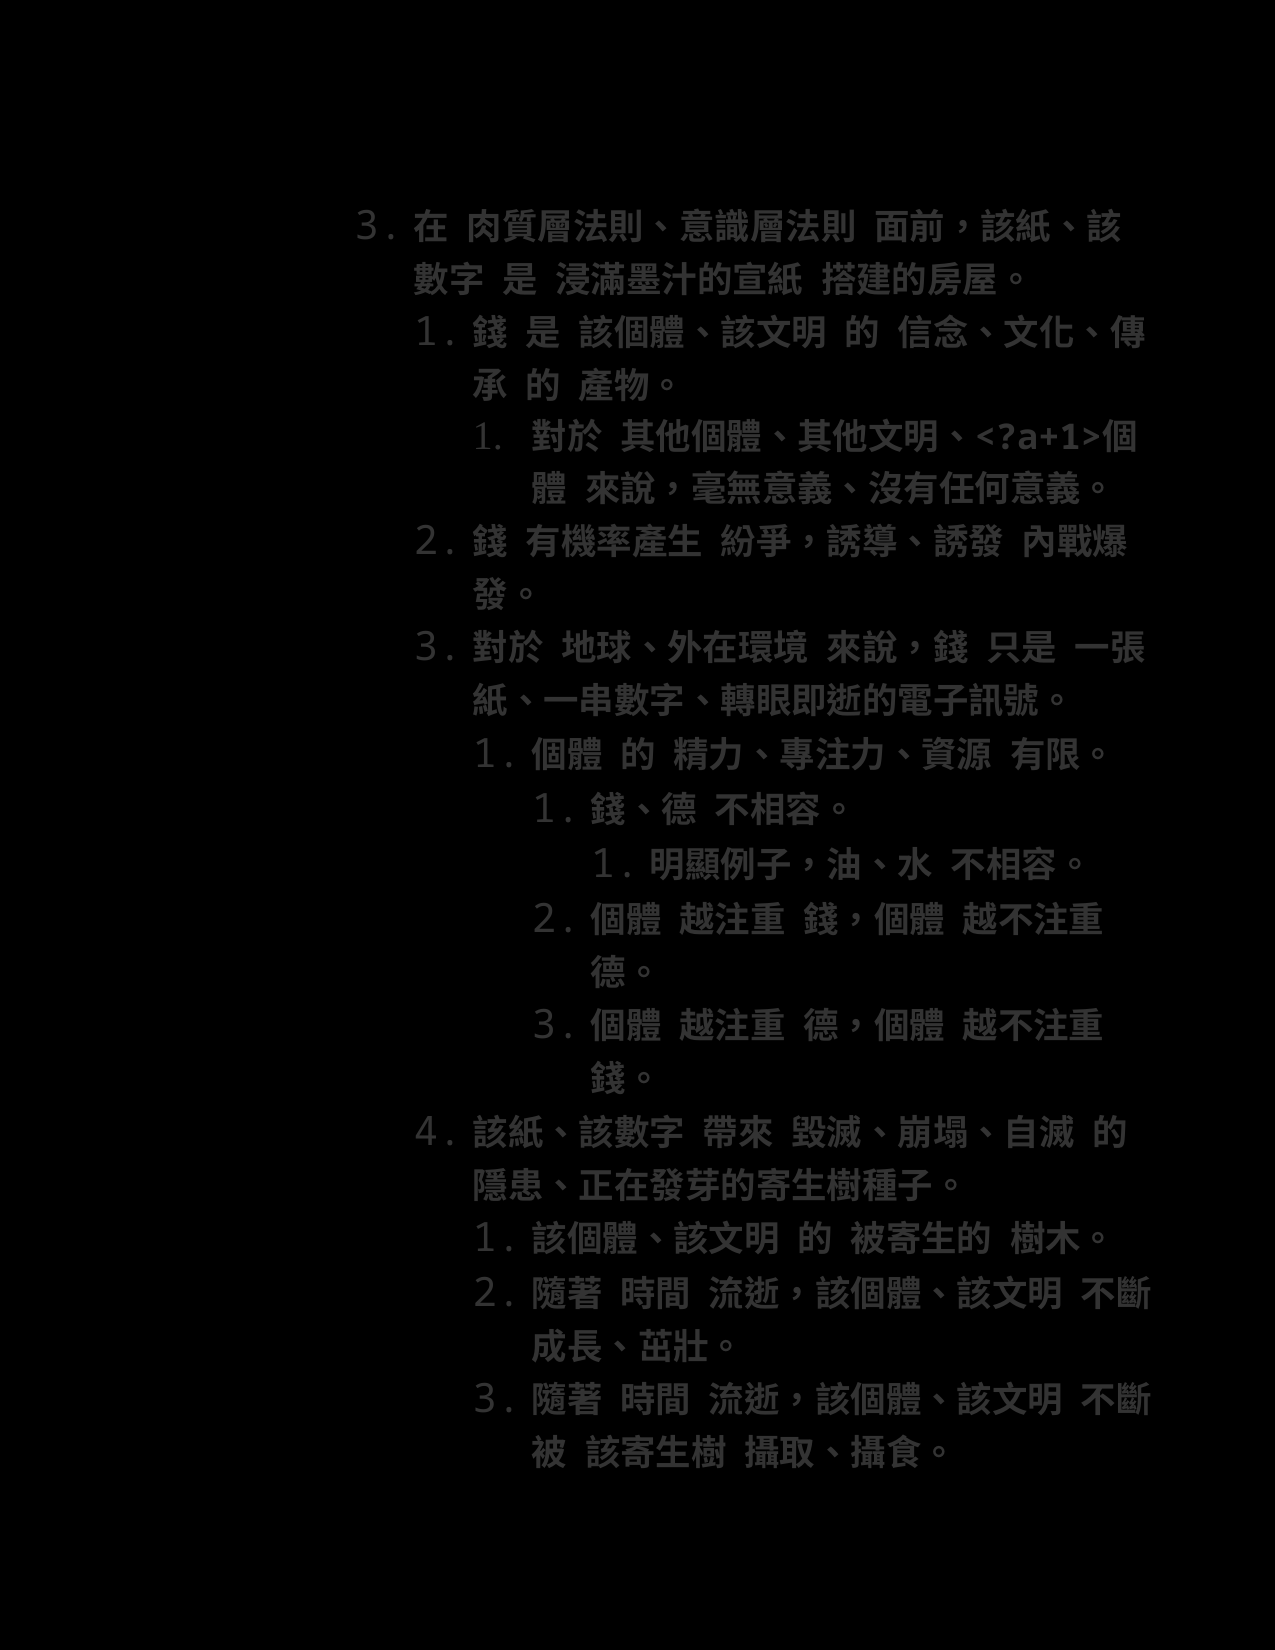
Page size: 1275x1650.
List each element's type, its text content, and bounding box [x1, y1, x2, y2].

list 錢、德 不相容。 [532, 779, 1157, 834]
list 個體 越注重 錢，個體 越不注重 德。 [532, 889, 1157, 996]
list 隨著 時間 流逝，該個體、該文明 不斷 成長、茁壯。 [472, 1263, 1157, 1370]
list 錢 有機率產生 紛爭，誘導、誘發 內戰爆發。 [413, 511, 1157, 617]
list 對於 地球、外在環境 來說，錢 只是 一張紙、一串數字、轉眼即逝的電子訊號。 [413, 617, 1157, 724]
list 明顯例子，油、水 不相容。 [591, 834, 1157, 889]
list 錢 是 該個體、該文明 的 信念、文化、傳承 的 產物。 [413, 302, 1157, 408]
list 在 肉質層法則、意識層法則 面前，該紙、該數字 是 浸滿墨汁的宣紙 搭建的房屋。 [354, 196, 1157, 302]
list 個體 越注重 德，個體 越不注重 錢。 [532, 996, 1157, 1102]
list 個體 的 精力、專注力、資源 有限。 [472, 724, 1157, 779]
list 該個體、該文明 的 被寄生的 樹木。 [472, 1208, 1157, 1263]
list 隨著 時間 流逝，該個體、該文明 不斷被 該寄生樹 攝取、攝食。 [472, 1370, 1157, 1476]
list 對於 其他個體、其他文明、<?a+1>個體 來說，毫無意義、沒有任何意義。 [472, 408, 1157, 511]
list 該紙、該數字 帶來 毀滅、崩塌、自滅 的 隱患、正在發芽的寄生樹種子。 [413, 1102, 1157, 1208]
